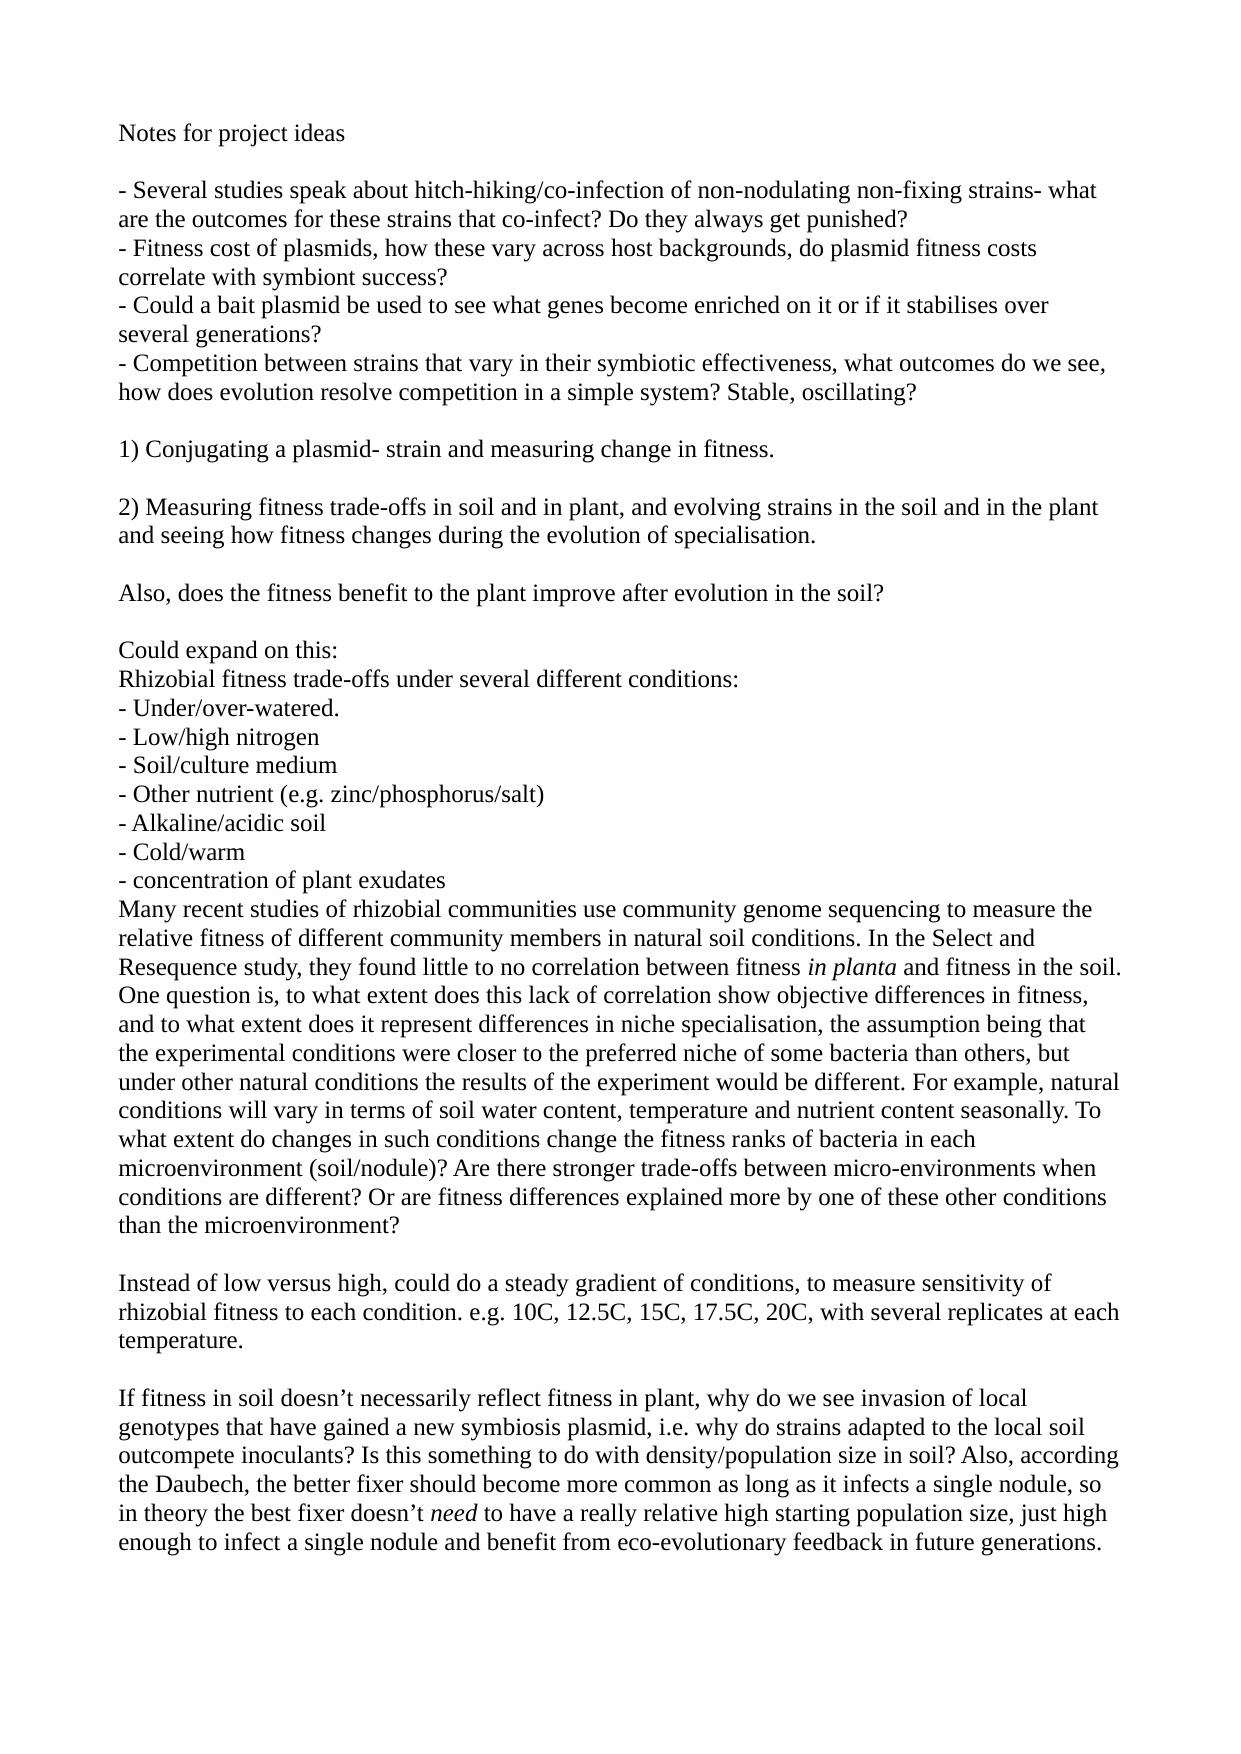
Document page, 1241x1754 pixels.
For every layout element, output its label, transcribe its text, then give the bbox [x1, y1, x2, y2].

text Instead of low versus high, could do a steady gradient of conditions, to measure sensitivity of rhizobial fitness to each condition. e.g. 10C, 12.5C, 15C, 17.5C, 20C, with several replicates at each temperature. [118, 1268, 1122, 1354]
text If fitness in soil doesn’t necessarily reflect fitness in plant, why do we see invasion of local genotypes that have gained a new symbiosis plasmid, i.e. why do strains adapted to the local soil outcompete inoculants? Is this something to do with density/population size in soil? Also, according the Daubech, the better fixer should become more common as long as it infects a single nodule, so in theory the best fixer doesn’t need to have a really relative high starting population size, just high enough to infect a single nodule and benefit from eco-evolutionary feedback in future generations. [118, 1383, 1122, 1556]
text - Cold/warm [118, 837, 1122, 866]
text - Several studies speak about hitch-hiking/co-infection of non-nodulating non-fixing strains- what are the outcomes for these strains that co-infect? Do they always get punished? [118, 176, 1122, 233]
text - Alkaline/acidic soil [118, 808, 1122, 837]
text - Fitness cost of plasmids, how these vary across host backgrounds, do plasmid fitness costs correlate with symbiont success? [118, 233, 1122, 291]
text - concentration of plant exudates [118, 866, 1122, 894]
text Many recent studies of rhizobial communities use community genome sequencing to measure the relative fitness of different community members in natural soil conditions. In the Select and Resequence study, they found little to no correlation between fitness in planta and fitness in the soil. One question is, to what extent does this lack of correlation show objective differences in fitness, and to what extent does it represent differences in niche specialisation, the assumption being that the experimental conditions were closer to the preferred niche of some bacteria than others, but under other natural conditions the results of the experiment would be different. For example, natural conditions will vary in terms of soil water content, temperature and nutrient content seasonally. To what extent do changes in such conditions change the fitness ranks of bacteria in each microenvironment (soil/nodule)? Are there stronger trade-offs between micro-environments when conditions are different? Or are fitness differences explained more by one of these other conditions than the microenvironment? [118, 894, 1122, 1239]
text - Competition between strains that vary in their symbiotic effectiveness, what outcomes do we see, how does evolution resolve competition in a simple system? Stable, oscillating? [118, 348, 1122, 406]
text Notes for project ideas [118, 118, 1122, 147]
text - Soil/culture medium [118, 751, 1122, 779]
text - Other nutrient (e.g. zinc/phosphorus/salt) [118, 779, 1122, 808]
text 2) Measuring fitness trade-offs in soil and in plant, and evolving strains in the soil and in the plant and seeing how fitness changes during the evolution of specialisation. [118, 492, 1122, 549]
text - Could a bait plasmid be used to see what genes become enriched on it or if it stabilises over several generations? [118, 291, 1122, 348]
text Rhizobial fitness trade-offs under several different conditions: [118, 664, 1122, 693]
text 1) Conjugating a plasmid- strain and measuring change in fitness. [118, 434, 1122, 463]
text - Low/high nitrogen [118, 722, 1122, 751]
text Also, does the fitness benefit to the plant improve after evolution in the soil? [118, 578, 1122, 607]
text - Under/over-watered. [118, 693, 1122, 722]
text Could expand on this: [118, 636, 1122, 664]
